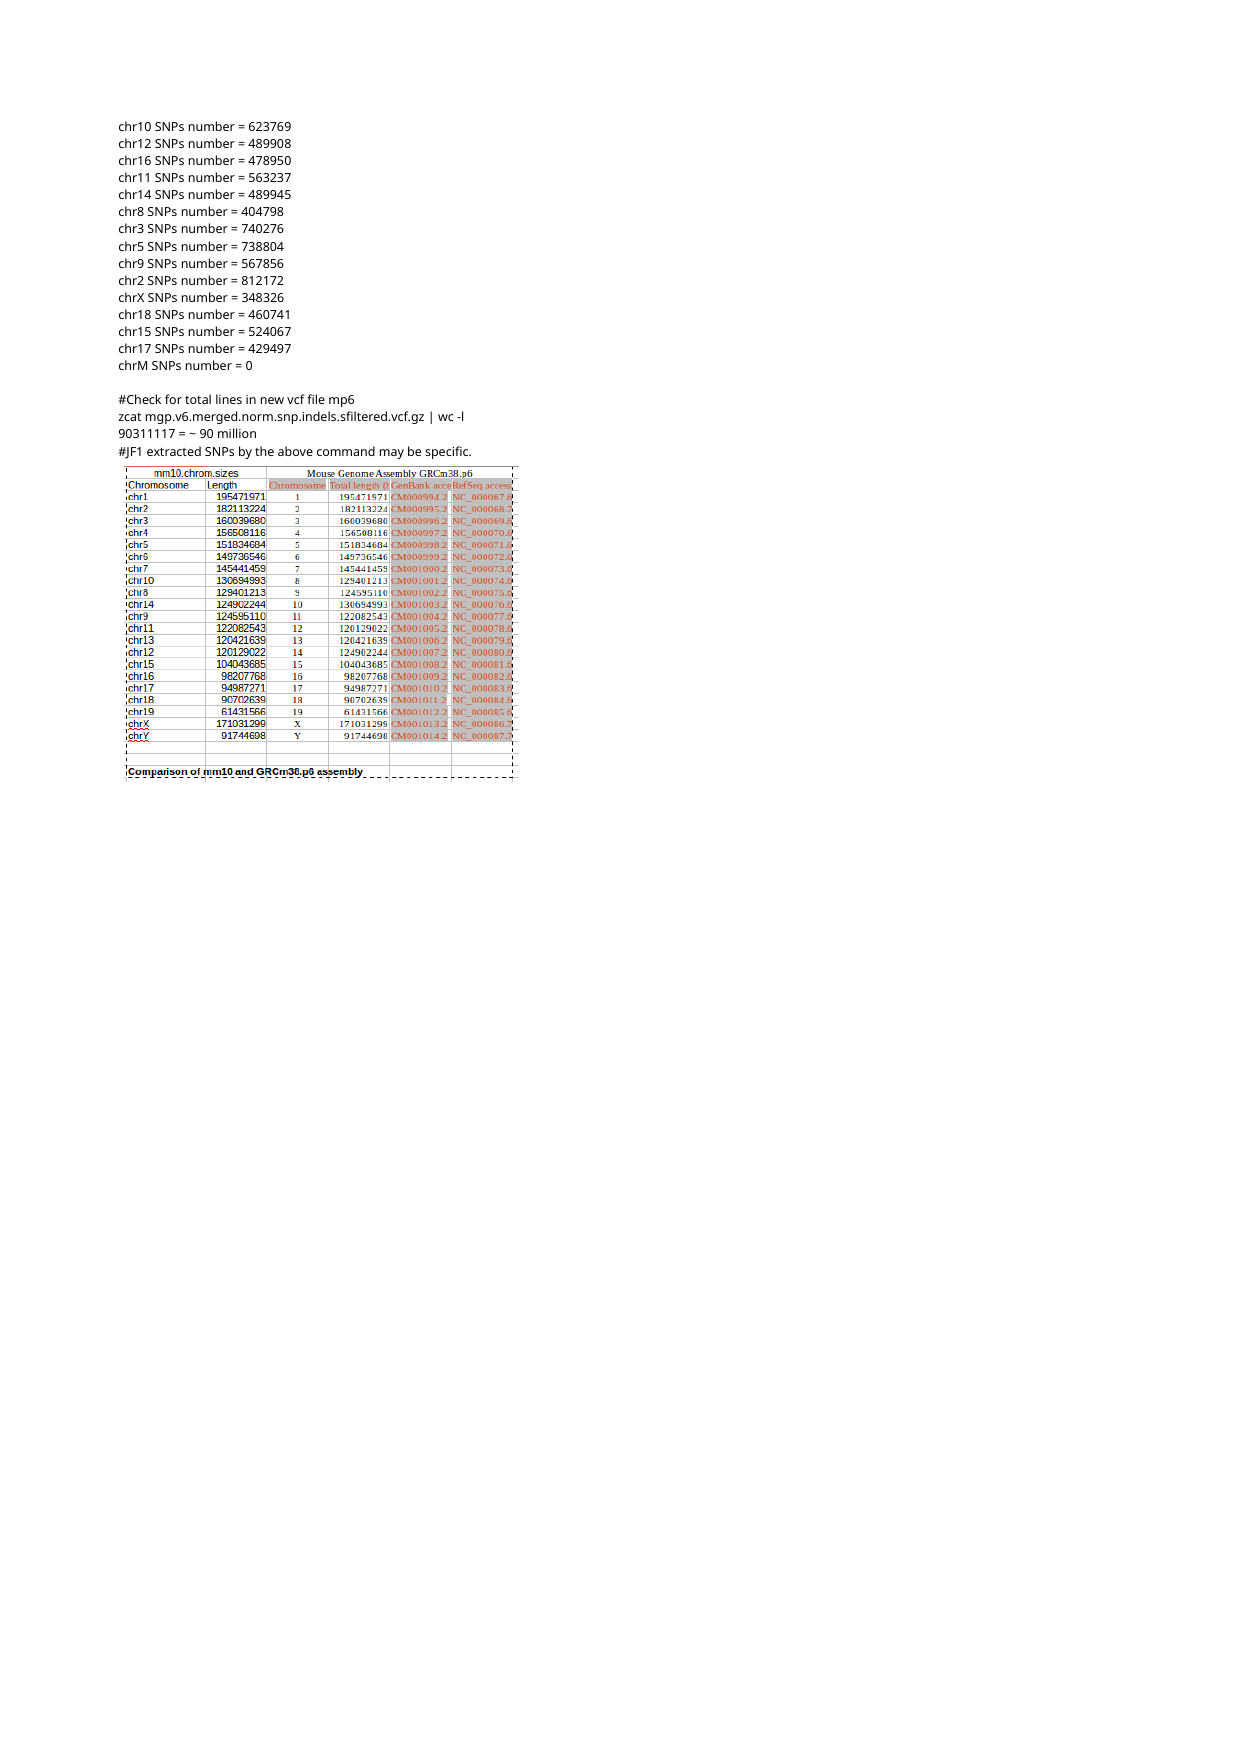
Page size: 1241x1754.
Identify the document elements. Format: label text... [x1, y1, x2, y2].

text chr5 SNPs number = 738804 [118, 238, 1122, 255]
text chr2 SNPs number = 812172 [118, 272, 1122, 289]
text chrX SNPs number = 348326 [118, 289, 1122, 306]
text chr14 SNPs number = 489945 [118, 186, 1122, 203]
text chr17 SNPs number = 429497 [118, 340, 1122, 357]
text chr9 SNPs number = 567856 [118, 255, 1122, 272]
text zcat mgp.v6.merged.norm.snp.indels.sfiltered.vcf.gz | wc -l [118, 408, 1122, 426]
picture [123, 466, 519, 782]
text chr12 SNPs number = 489908 [118, 135, 1122, 152]
text #JF1 extracted SNPs by the above command may be specific. [118, 443, 1122, 460]
text chr3 SNPs number = 740276 [118, 221, 1122, 238]
text chr18 SNPs number = 460741 [118, 306, 1122, 323]
text #Check for total lines in new vcf file mp6 [118, 391, 1122, 408]
text chr16 SNPs number = 478950 [118, 152, 1122, 169]
text chr10 SNPs number = 623769 [118, 118, 1122, 135]
text chr8 SNPs number = 404798 [118, 203, 1122, 221]
text chr15 SNPs number = 524067 [118, 323, 1122, 340]
text chrM SNPs number = 0 [118, 357, 1122, 374]
text chr11 SNPs number = 563237 [118, 169, 1122, 186]
text 90311117 = ~ 90 million [118, 426, 1122, 443]
